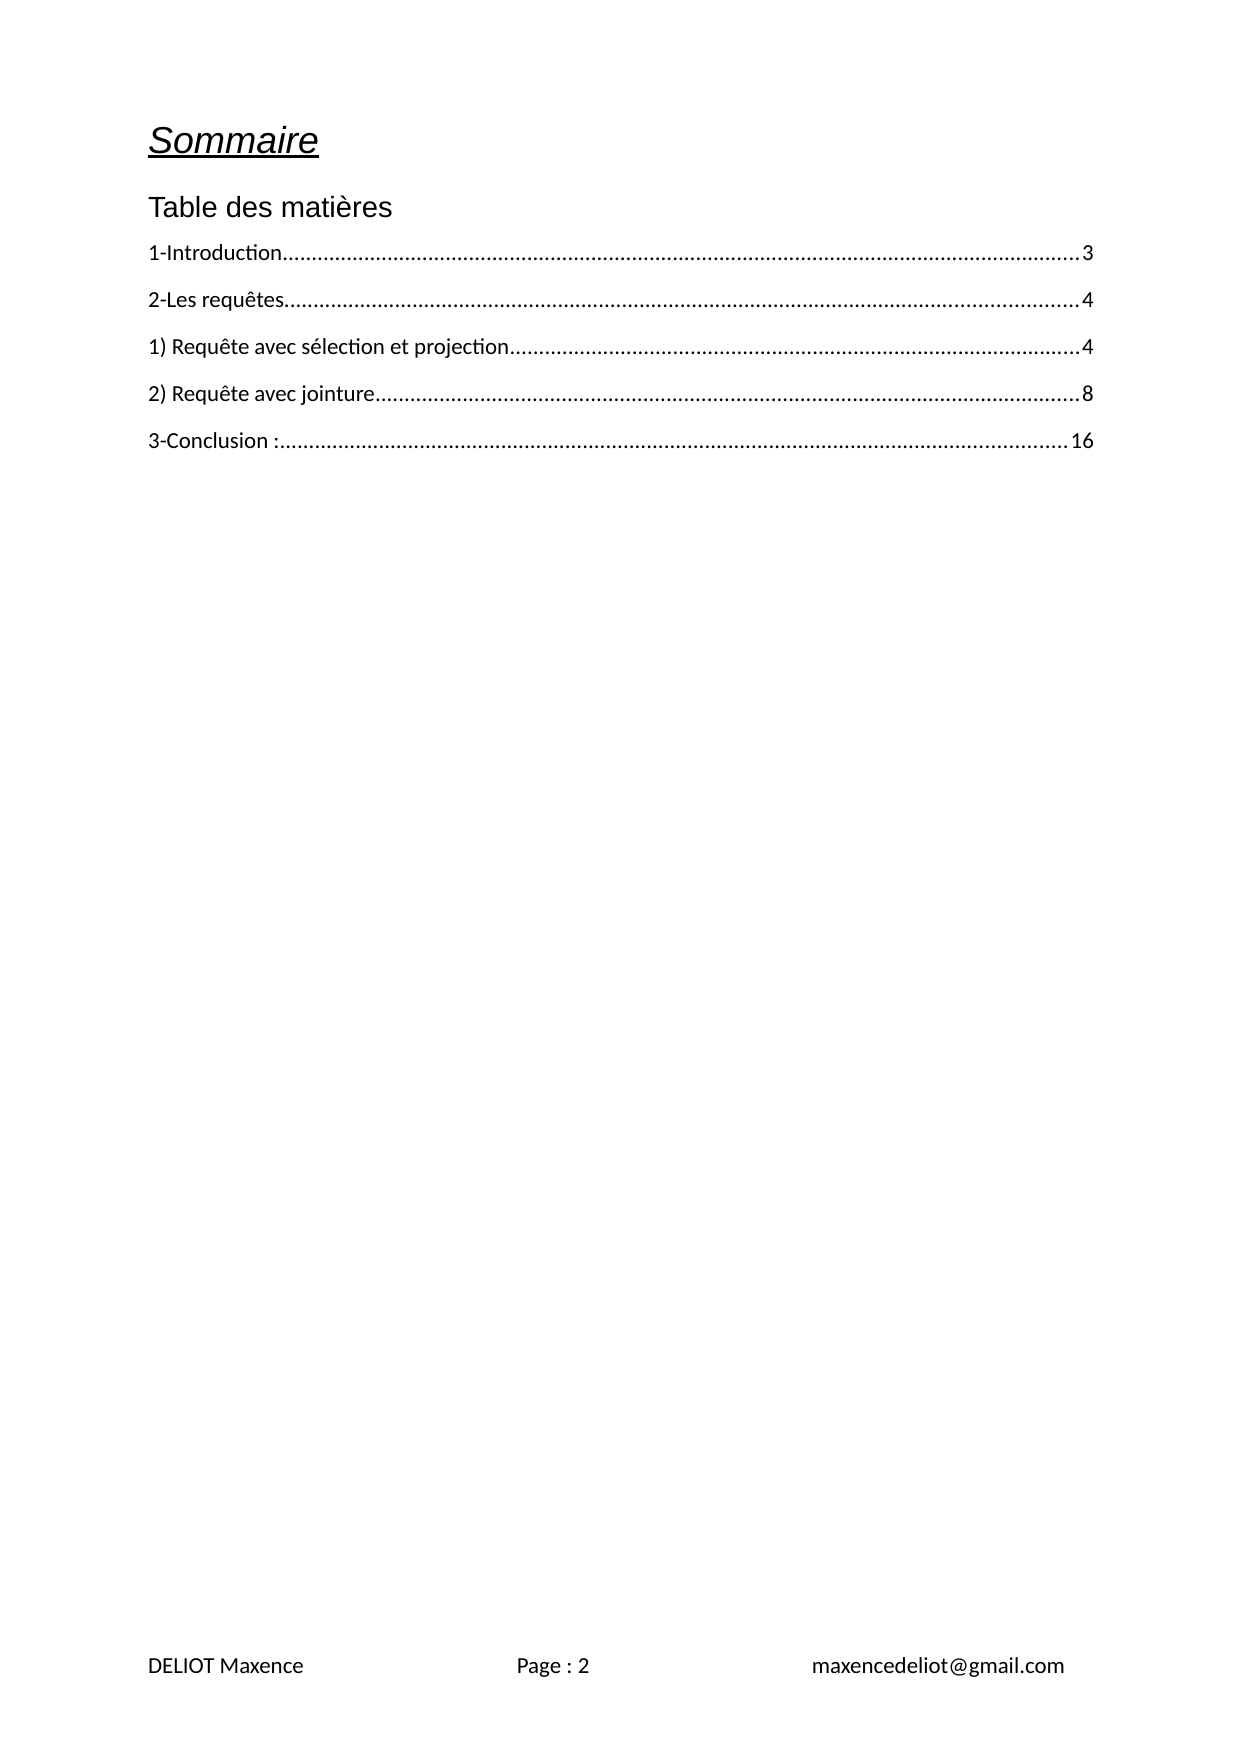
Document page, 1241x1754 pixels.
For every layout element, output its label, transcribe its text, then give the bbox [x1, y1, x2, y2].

text 3-Conclusion : 16 [148, 426, 1093, 454]
text 2-Les requêtes 4 [148, 285, 1093, 313]
subtitle Table des matières [148, 190, 1093, 223]
text 2) Requête avec jointure 8 [148, 379, 1093, 407]
text Sommaire [148, 118, 1093, 161]
text 1) Requête avec sélection et projection 4 [148, 332, 1093, 360]
text 1-Introduction 3 [148, 238, 1093, 266]
